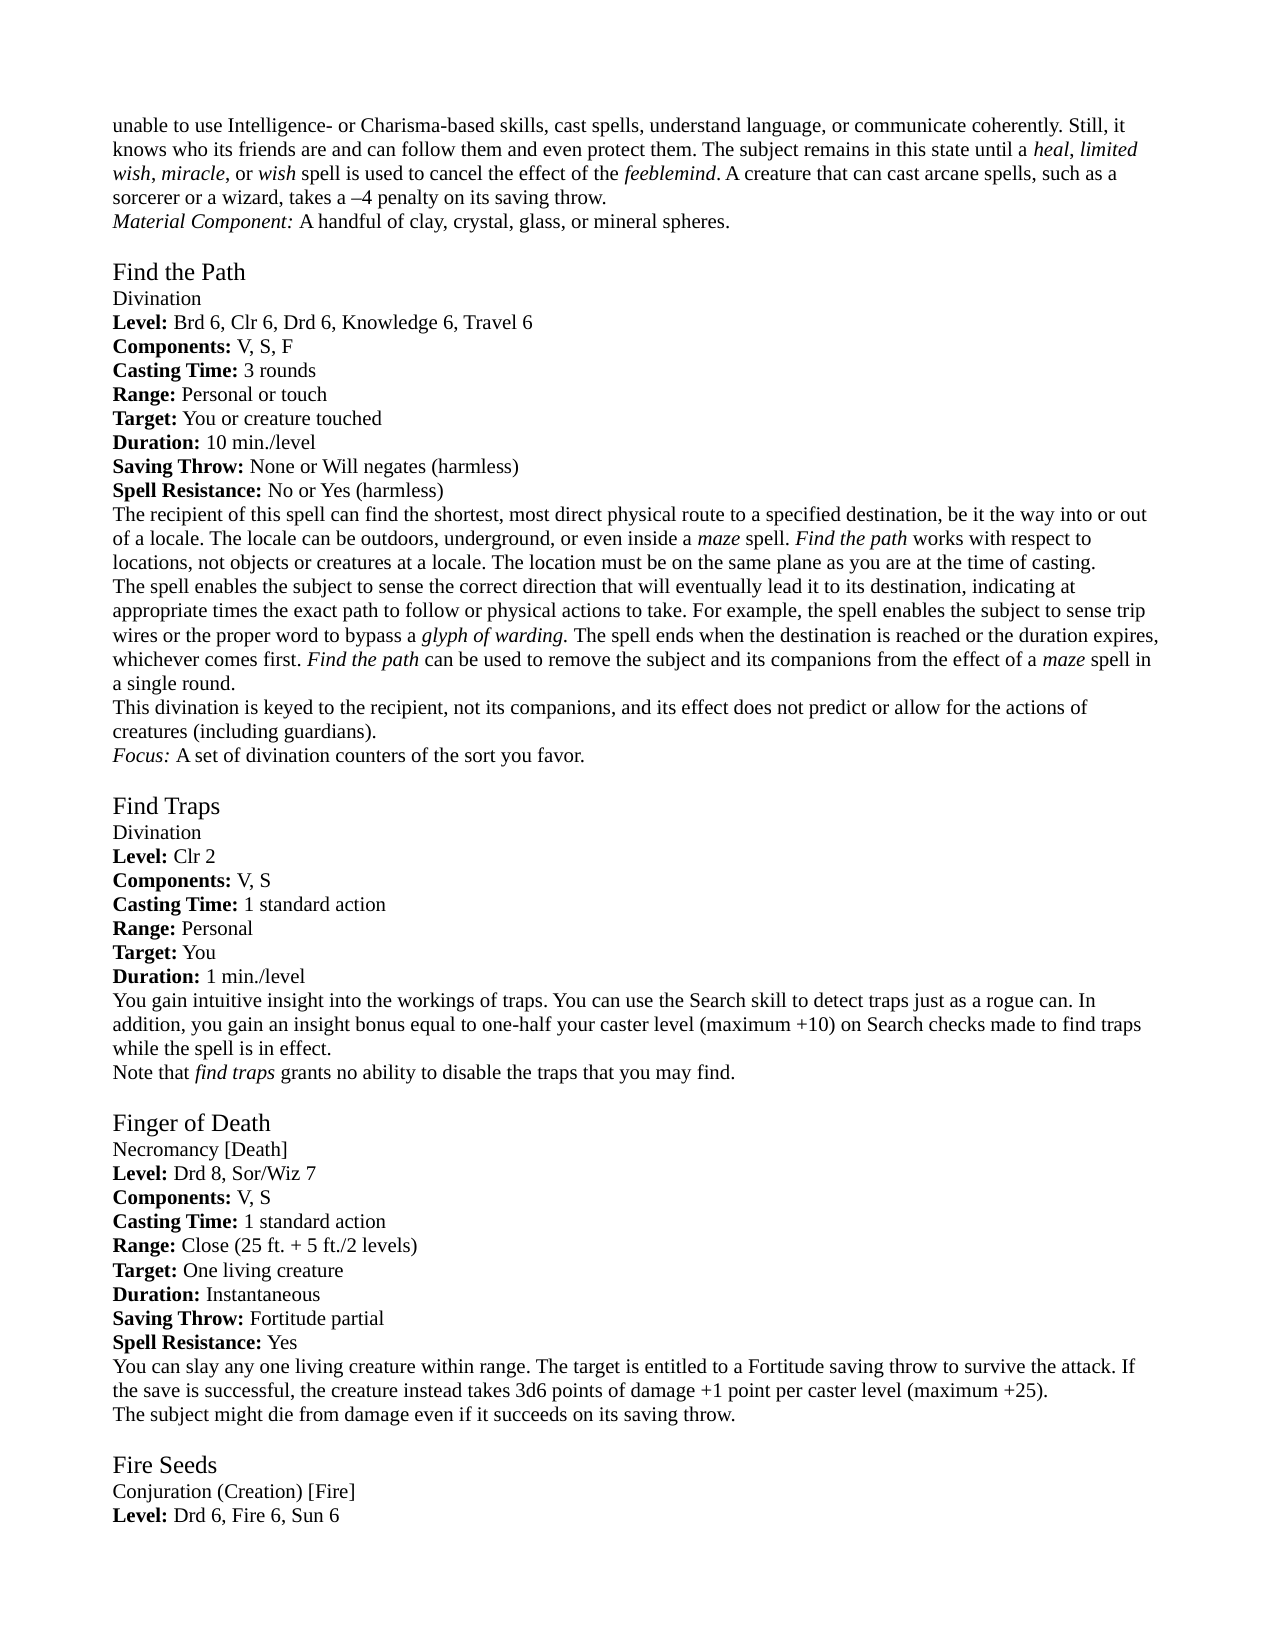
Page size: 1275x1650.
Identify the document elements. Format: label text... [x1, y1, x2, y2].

text Duration: 10 min./level [112, 430, 1162, 454]
text The spell enables the subject to sense the correct direction that will eventually lead it to its destination, indicating at appropriate times the exact path to follow or physical actions to take. For example, the spell enables the subject to sense trip wires or the proper word to bypass a glyph of warding. The spell ends when the destination is reached or the duration expires, whichever comes first. Find the path can be used to remove the subject and its companions from the effect of a maze spell in a single round. [112, 574, 1162, 695]
text Finger of Death [112, 1108, 1162, 1137]
text Saving Throw: None or Will negates (harmless) [112, 454, 1162, 478]
text Find the Path [112, 257, 1162, 286]
text Target: You [112, 940, 1162, 964]
text Level: Drd 6, Fire 6, Sun 6 [112, 1503, 1162, 1527]
text Divination [112, 286, 1162, 310]
text unable to use Intelligence- or Charisma-based skills, cast spells, understand language, or communicate coherently. Still, it knows who its friends are and can follow them and even protect them. The subject remains in this state until a heal, limited wish, miracle, or wish spell is used to cancel the effect of the feeblemind. A creature that can cast arcane spells, such as a sorcerer or a wizard, takes a –4 penalty on its saving throw. [112, 112, 1162, 209]
text Fire Seeds [112, 1450, 1162, 1479]
text Target: You or creature touched [112, 406, 1162, 430]
text Duration: 1 min./level [112, 964, 1162, 988]
text Note that find traps grants no ability to disable the traps that you may find. [112, 1060, 1162, 1084]
text Components: V, S [112, 1185, 1162, 1209]
text Focus: A set of divination counters of the sort you favor. [112, 743, 1162, 767]
text The subject might die from damage even if it succeeds on its saving throw. [112, 1402, 1162, 1426]
text Saving Throw: Fortitude partial [112, 1306, 1162, 1330]
text You can slay any one living creature within range. The target is entitled to a Fortitude saving throw to survive the attack. If the save is successful, the creature instead takes 3d6 points of damage +1 point per caster level (maximum +25). [112, 1354, 1162, 1402]
text Spell Resistance: Yes [112, 1330, 1162, 1354]
text Components: V, S, F [112, 334, 1162, 358]
text The recipient of this spell can find the shortest, most direct physical route to a specified destination, be it the way into or out of a locale. The locale can be outdoors, underground, or even inside a maze spell. Find the path works with respect to locations, not objects or creatures at a locale. The location must be on the same plane as you are at the time of casting. [112, 502, 1162, 574]
text Range: Personal or touch [112, 382, 1162, 406]
text Range: Personal [112, 916, 1162, 940]
text Casting Time: 1 standard action [112, 1209, 1162, 1233]
text Level: Clr 2 [112, 844, 1162, 868]
text Conjuration (Creation) [Fire] [112, 1479, 1162, 1503]
text Components: V, S [112, 868, 1162, 892]
text Level: Drd 8, Sor/Wiz 7 [112, 1161, 1162, 1185]
text Casting Time: 1 standard action [112, 892, 1162, 916]
text Spell Resistance: No or Yes (harmless) [112, 478, 1162, 502]
text Find Traps [112, 791, 1162, 820]
text Casting Time: 3 rounds [112, 358, 1162, 382]
text Material Component: A handful of clay, crystal, glass, or mineral spheres. [112, 209, 1162, 233]
text Range: Close (25 ft. + 5 ft./2 levels) [112, 1233, 1162, 1257]
text Target: One living creature [112, 1257, 1162, 1282]
text Divination [112, 820, 1162, 844]
text Necromancy [Death] [112, 1137, 1162, 1161]
text You gain intuitive insight into the workings of traps. You can use the Search skill to detect traps just as a rogue can. In addition, you gain an insight bonus equal to one-half your caster level (maximum +10) on Search checks made to find traps while the spell is in effect. [112, 988, 1162, 1060]
text This divination is keyed to the recipient, not its companions, and its effect does not predict or allow for the actions of creatures (including guardians). [112, 695, 1162, 743]
text Duration: Instantaneous [112, 1282, 1162, 1306]
text Level: Brd 6, Clr 6, Drd 6, Knowledge 6, Travel 6 [112, 310, 1162, 334]
